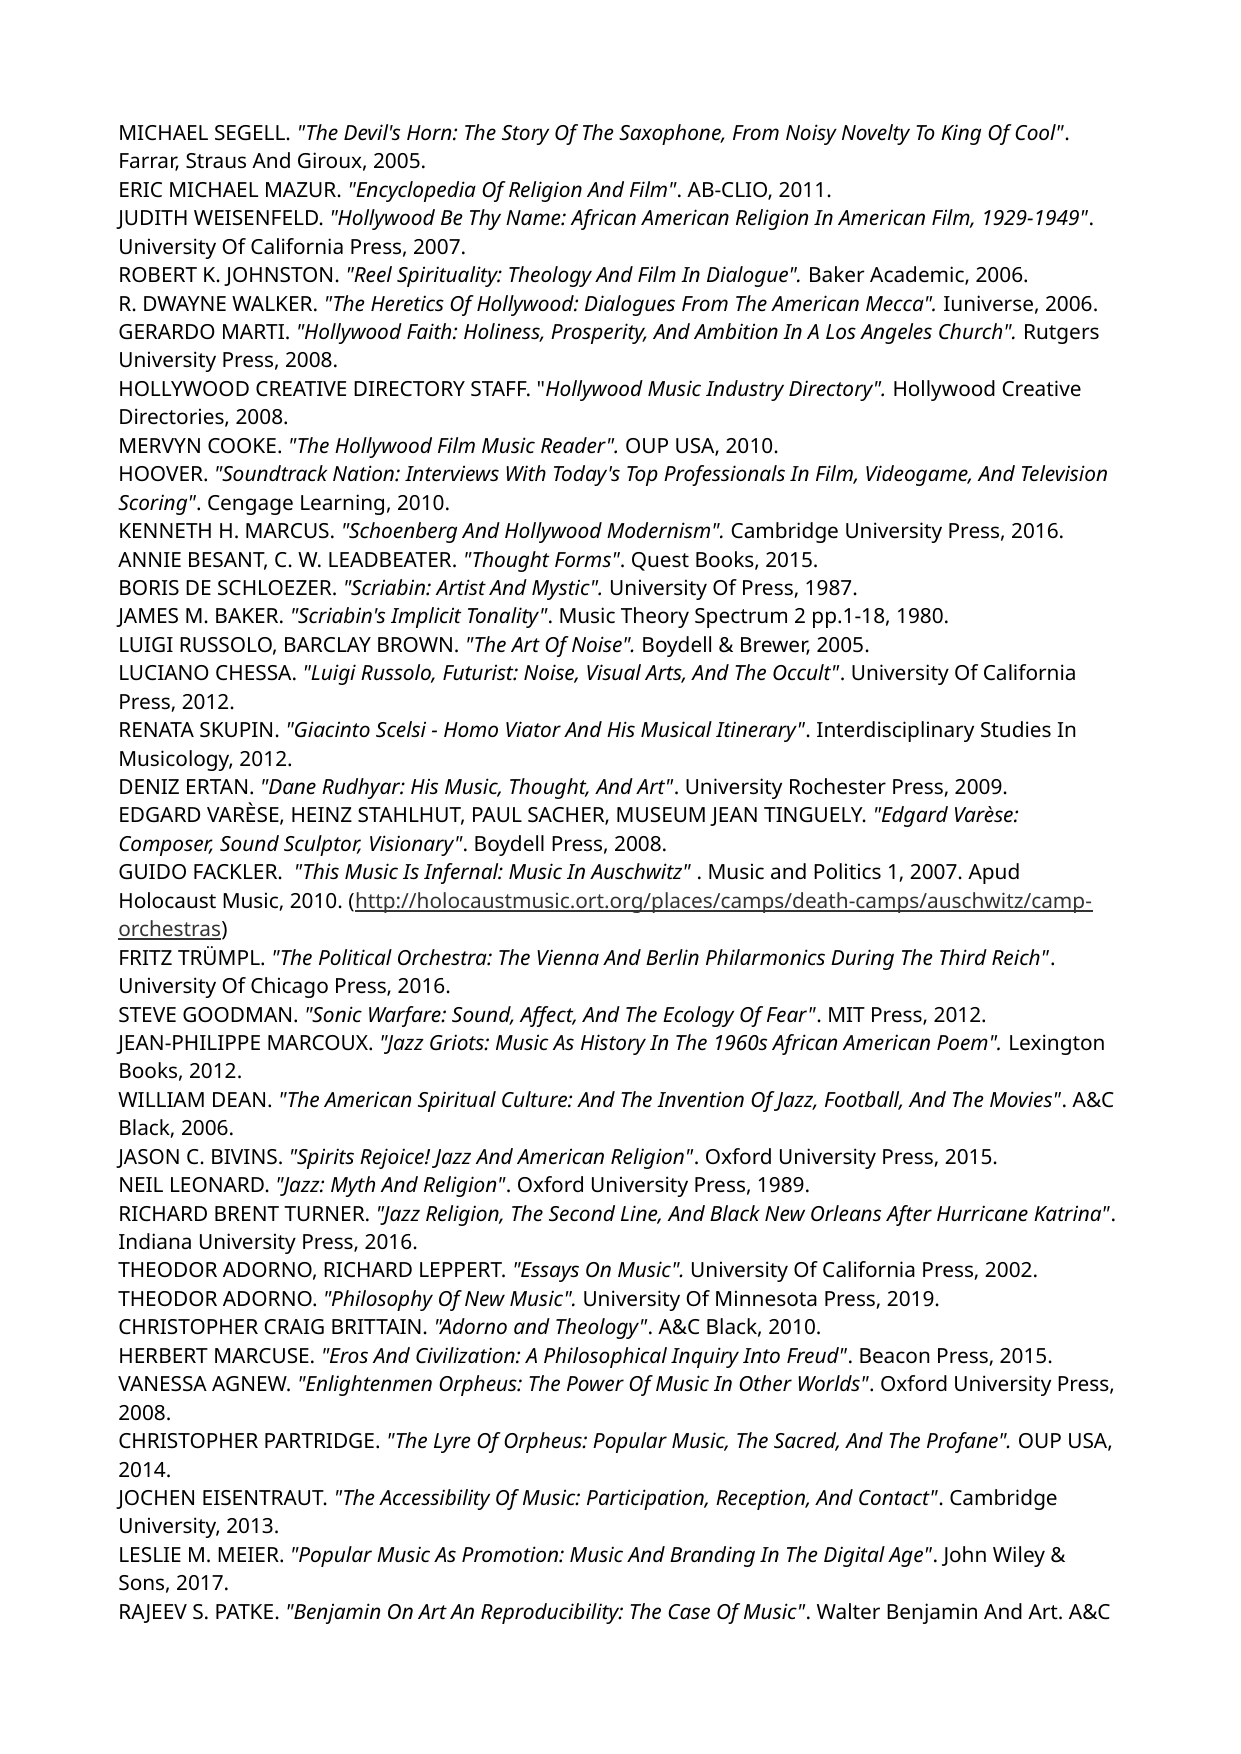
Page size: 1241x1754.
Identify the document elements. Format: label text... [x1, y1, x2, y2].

text R. DWAYNE WALKER. "The Heretics Of Hollywood: Dialogues From The American Mecca". Iuniverse, 2006. [118, 289, 1122, 317]
text VANESSA AGNEW. "Enlightenmen Orpheus: The Power Of Music In Other Worlds". Oxford University Press, 2008. [118, 1369, 1122, 1426]
text JUDITH WEISENFELD. "Hollywood Be Thy Name: African American Religion In American Film, 1929-1949". University Of California Press, 2007. [118, 203, 1122, 260]
text MICHAEL SEGELL. "The Devil's Horn: The Story Of The Saxophone, From Noisy Novelty To King Of Cool". Farrar, Straus And Giroux, 2005. [118, 118, 1122, 175]
text ANNIE BESANT, C. W. LEADBEATER. "Thought Forms". Quest Books, 2015. [118, 545, 1122, 573]
text HOLLYWOOD CREATIVE DIRECTORY STAFF. "Hollywood Music Industry Directory". Hollywood Creative Directories, 2008. [118, 374, 1122, 431]
text ROBERT K. JOHNSTON. "Reel Spirituality: Theology And Film In Dialogue". Baker Academic, 2006. [118, 260, 1122, 289]
text WILLIAM DEAN. "The American Spiritual Culture: And The Invention Of Jazz, Football, And The Movies". A&C Black, 2006. [118, 1085, 1122, 1142]
text LESLIE M. MEIER. "Popular Music As Promotion: Music And Branding In The Digital Age". John Wiley & Sons, 2017. [118, 1540, 1122, 1597]
text LUCIANO CHESSA. "Luigi Russolo, Futurist: Noise, Visual Arts, And The Occult". University Of California Press, 2012. [118, 658, 1122, 715]
text HERBERT MARCUSE. "Eros And Civilization: A Philosophical Inquiry Into Freud". Beacon Press, 2015. [118, 1341, 1122, 1369]
text JASON C. BIVINS. "Spirits Rejoice! Jazz And American Religion". Oxford University Press, 2015. [118, 1142, 1122, 1170]
text JOCHEN EISENTRAUT. "The Accessibility Of Music: Participation, Reception, And Contact". Cambridge University, 2013. [118, 1483, 1122, 1540]
text JAMES M. BAKER. "Scriabin's Implicit Tonality". Music Theory Spectrum 2 pp.1-18, 1980. [118, 602, 1122, 630]
text ERIC MICHAEL MAZUR. "Encyclopedia Of Religion And Film". AB-CLIO, 2011. [118, 175, 1122, 203]
text RENATA SKUPIN. "Giacinto Scelsi - Homo Viator And His Musical Itinerary". Interdisciplinary Studies In Musicology, 2012. [118, 715, 1122, 772]
text THEODOR ADORNO. "Philosophy Of New Music". University Of Minnesota Press, 2019. [118, 1284, 1122, 1312]
text CHRISTOPHER PARTRIDGE. "The Lyre Of Orpheus: Popular Music, The Sacred, And The Profane". OUP USA, 2014. [118, 1426, 1122, 1483]
text MERVYN COOKE. "The Hollywood Film Music Reader". OUP USA, 2010. [118, 431, 1122, 459]
text THEODOR ADORNO, RICHARD LEPPERT. "Essays On Music". University Of California Press, 2002. [118, 1256, 1122, 1284]
text GUIDO FACKLER. "This Music Is Infernal: Music In Auschwitz" . Music and Politics 1, 2007. Apud Holocaust Music, 2010. (http://holocaustmusic.ort.org/places/camps/death-camps/auschwitz/camp-orchestras) [118, 857, 1122, 943]
text HOOVER. "Soundtrack Nation: Interviews With Today's Top Professionals In Film, Videogame, And Television Scoring". Cengage Learning, 2010. [118, 459, 1122, 516]
text GERARDO MARTI. "Hollywood Faith: Holiness, Prosperity, And Ambition In A Los Angeles Church". Rutgers University Press, 2008. [118, 317, 1122, 374]
text JEAN-PHILIPPE MARCOUX. "Jazz Griots: Music As History In The 1960s African American Poem". Lexington Books, 2012. [118, 1028, 1122, 1085]
text NEIL LEONARD. "Jazz: Myth And Religion". Oxford University Press, 1989. [118, 1170, 1122, 1199]
text BORIS DE SCHLOEZER. "Scriabin: Artist And Mystic". University Of Press, 1987. [118, 573, 1122, 602]
text FRITZ TRÜMPL. "The Political Orchestra: The Vienna And Berlin Philarmonics During The Third Reich". University Of Chicago Press, 2016. [118, 943, 1122, 1000]
text EDGARD VARÈSE, HEINZ STAHLHUT, PAUL SACHER, MUSEUM JEAN TINGUELY. "Edgard Varèse: Composer, Sound Sculptor, Visionary". Boydell Press, 2008. [118, 801, 1122, 857]
text RAJEEV S. PATKE. "Benjamin On Art An Reproducibility: The Case Of Music". Walter Benjamin And Art. A&C [118, 1597, 1122, 1625]
text LUIGI RUSSOLO, BARCLAY BROWN. "The Art Of Noise". Boydell & Brewer, 2005. [118, 630, 1122, 658]
text KENNETH H. MARCUS. "Schoenberg And Hollywood Modernism". Cambridge University Press, 2016. [118, 516, 1122, 545]
text DENIZ ERTAN. "Dane Rudhyar: His Music, Thought, And Art". University Rochester Press, 2009. [118, 772, 1122, 801]
text STEVE GOODMAN. "Sonic Warfare: Sound, Affect, And The Ecology Of Fear". MIT Press, 2012. [118, 1000, 1122, 1028]
text RICHARD BRENT TURNER. "Jazz Religion, The Second Line, And Black New Orleans After Hurricane Katrina". Indiana University Press, 2016. [118, 1199, 1122, 1256]
text CHRISTOPHER CRAIG BRITTAIN. "Adorno and Theology". A&C Black, 2010. [118, 1312, 1122, 1341]
